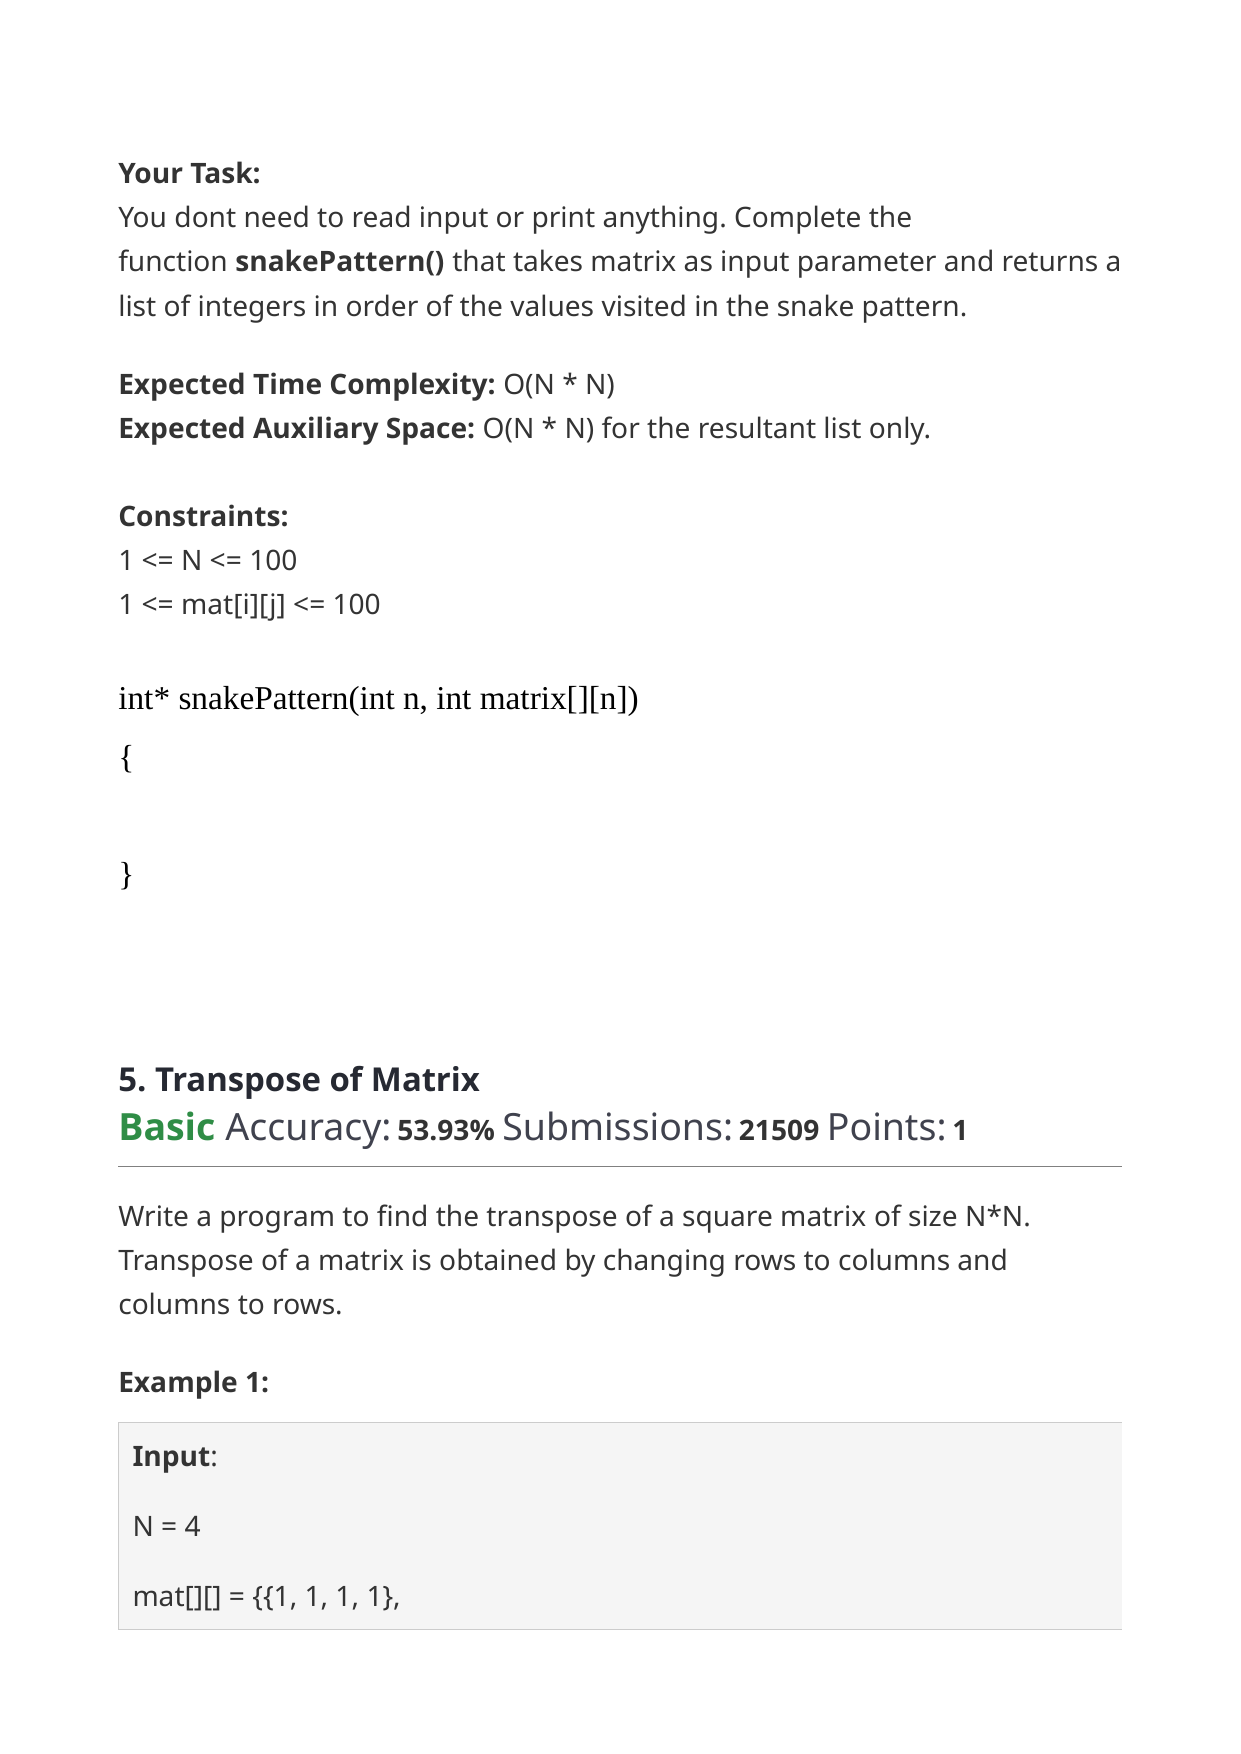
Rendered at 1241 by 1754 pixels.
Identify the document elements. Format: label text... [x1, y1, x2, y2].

text { [118, 737, 1122, 776]
text Your Task: You dont need to read input or print anything. Complete the function snakePattern() that takes matrix as input parameter and returns a list of integers in order of the values visited in the snake pattern. Expected Time Complexity: O(N * N) Expected Auxiliary Space: O(N * N) for the resultant list only. Constraints: 1 <= N <= 100 1 <= mat[i][j] <= 100 [118, 118, 1122, 623]
text mat[][] = {{1, 1, 1, 1}, [119, 1562, 1122, 1629]
text 5. Transpose of Matrix [118, 1056, 1122, 1101]
text Basic Accuracy: 53.93% Submissions: 21509 Points: 1 [118, 1101, 1099, 1152]
text N = 4 [119, 1492, 1122, 1544]
text Write a program to find the transpose of a square matrix of size N*N. Transpose of a matrix is obtained by changing rows to columns and columns to rows. Example 1: [118, 1196, 1122, 1401]
text Input: [119, 1423, 1122, 1474]
text } [118, 854, 1122, 893]
text int* snakePattern(int n, int matrix[][n]) [118, 644, 1122, 717]
